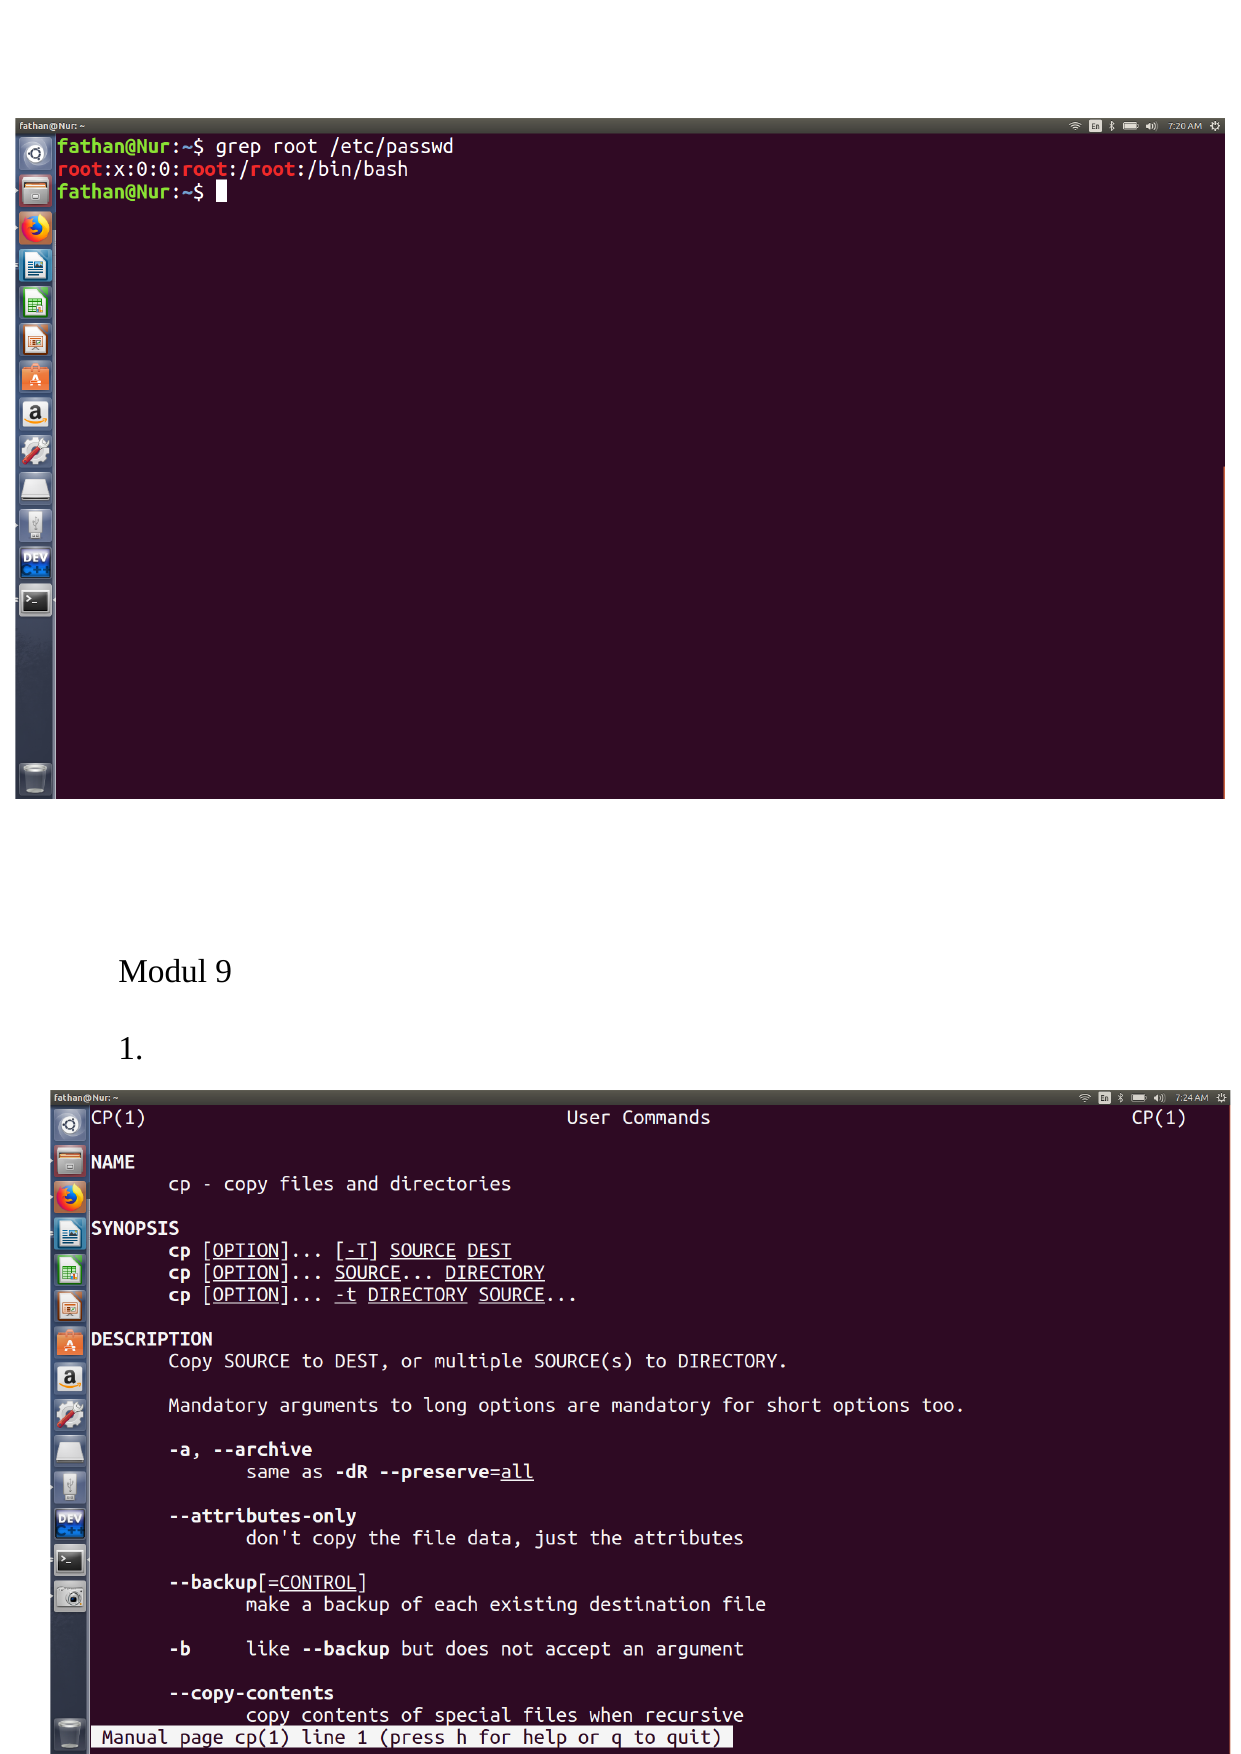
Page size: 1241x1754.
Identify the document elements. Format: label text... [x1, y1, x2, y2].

text 1. [118, 1028, 1122, 1067]
picture [50, 1090, 1231, 1754]
picture [15, 118, 1225, 799]
text Modul 9 [118, 952, 1122, 990]
